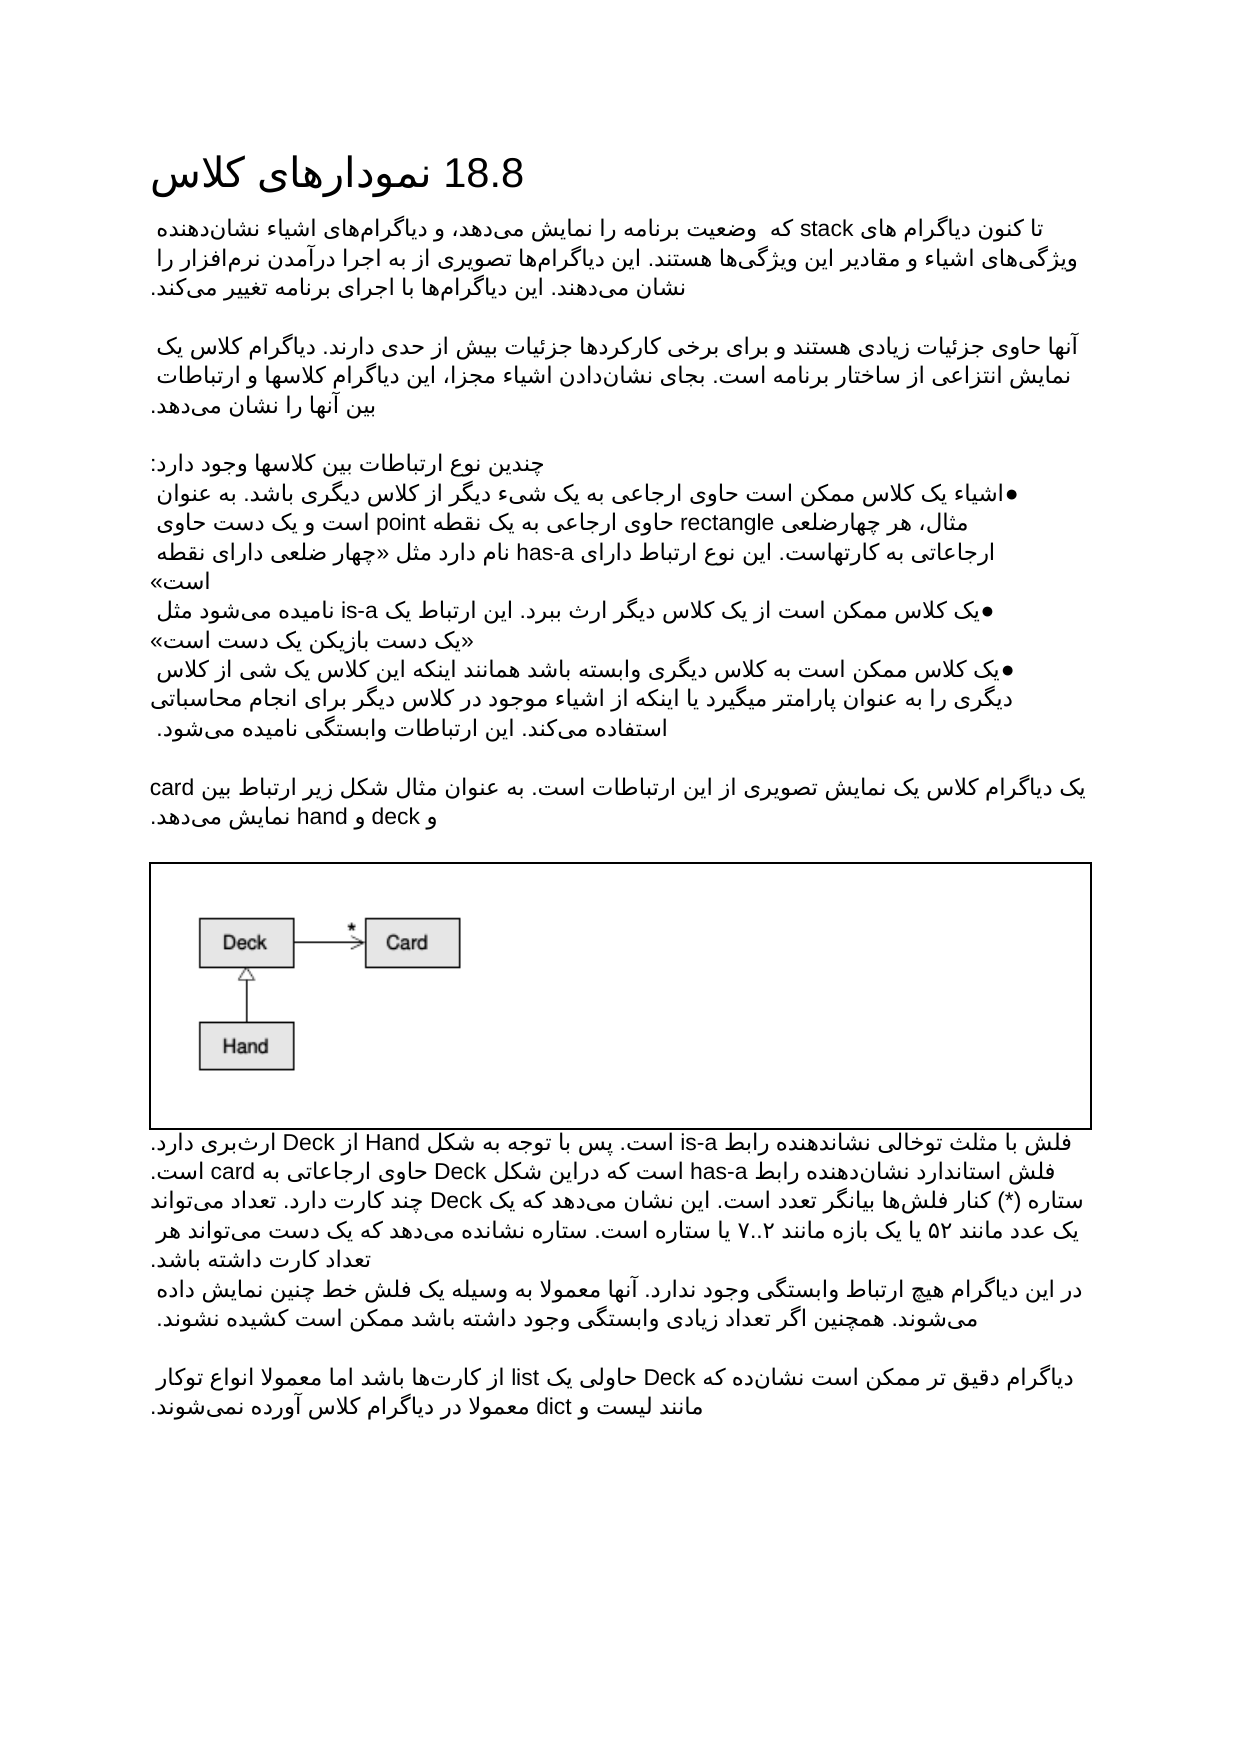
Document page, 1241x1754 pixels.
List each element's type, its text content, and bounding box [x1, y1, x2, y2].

table_header [151, 864, 1090, 1127]
picture [179, 893, 478, 1099]
list یک کلاس ممکن است به کلاس دیگری وابسته باشد همانند اینکه این کلاس یک شی از کلاس دیگری را به عنوان پارامتر میگیرد یا اینکه از اشیاء موجود در کلاس دیگر برای انجام محاسباتی استفاده می‌کند. این ارتباطات وابستگی نامیده می‌شود. [150, 657, 1053, 741]
text فلش با مثلث توخالی نشاندهنده رابط is-a است. پس با توجه به شکل Hand از Deck ارث‌بری دارد. [150, 1130, 1091, 1155]
text ستاره (*) کنار فلش‌ها بیانگر تعدد است. این نشان می‌دهد که یک Deck چند کارت دارد. تعداد می‌تواند یک عدد مانند ۵۲ یا یک بازه مانند ۲..۷ یا ستاره است. ستاره نشانده می‌دهد که یک دست می‌تواند هر تعداد کارت داشته باشد. [150, 1188, 1091, 1273]
text چندین نوع ارتباطات بین کلاسها وجود دارد: [150, 451, 1091, 477]
list اشیاء یک کلاس ممکن است حاوی ارجاعی به یک شیء دیگر از کلاس دیگری باشد. به عنوان مثال، هر چهارضلعی rectangle حاوی ارجاعی به یک نقطه point است و یک دست حاوی ارجاعاتی به کارتهاست. این نوع ارتباط دارای has-a نام دارد مثل «چهار ضلعی دارای نقطه است» [150, 480, 1053, 594]
text در این دیاگرام هیچ ارتباط وابستگی وجود ندارد. آنها معمولا به وسیله یک فلش خط چنین نمایش داده می‌شوند. همچنین اگر تعداد زیادی وابستگی وجود داشته باشد ممکن است کشیده نشوند. [150, 1276, 1091, 1331]
text آنها حاوی جزئیات زیادی هستند و برای برخی کارکردها جزئیات بیش از حدی دارند. دیاگرام کلاس یک نمایش انتزاعی از ساختار برنامه است. بجای نشان‌دادن اشیاء مجزا، این دیاگرام کلاسها و ارتباطات بین آنها را نشان می‌دهد. [150, 333, 1091, 418]
text دیاگرام دقیق تر ممکن است نشان‌ده که Deck حاولی یک list از کارت‌ها باشد اما معمولا انواع توکار مانند لیست و dict معمولا در دیاگرام کلاس آورده نمی‌شوند. [150, 1364, 1091, 1419]
list یک کلاس ممکن است از یک کلاس دیگر ارث ببرد. این ارتباط یک is-a نامیده می‌شود مثل «یک دست بازیکن یک دست است» [150, 598, 1053, 653]
text تا کنون دیاگرام های stack که وضعیت برنامه را نمایش می‌دهد، و دیاگرام‌های اشیاء نشان‌دهنده ویژگی‌های اشیاء و مقادیر این ویژگی‌ها هستند. این دیاگرام‌ها تصویری از به اجرا درآمدن نرم‌افزار را نشان می‌دهند. این دیاگرام‌ها با اجرای برنامه تغییر می‌کند. [150, 216, 1091, 300]
text یک دیاگرام کلاس یک نمایش تصویری از این ارتباطات است. به عنوان مثال شکل زیر ارتباط بین card و deck و hand نمایش می‌دهد. [150, 774, 1091, 829]
text فلش استاندارد نشان‌دهنده رابط has-a است که دراین شکل Deck حاوی ارجاعاتی به card است. [150, 1159, 1091, 1184]
subtitle 18.8 نمودارهای کلاس [150, 150, 1091, 197]
